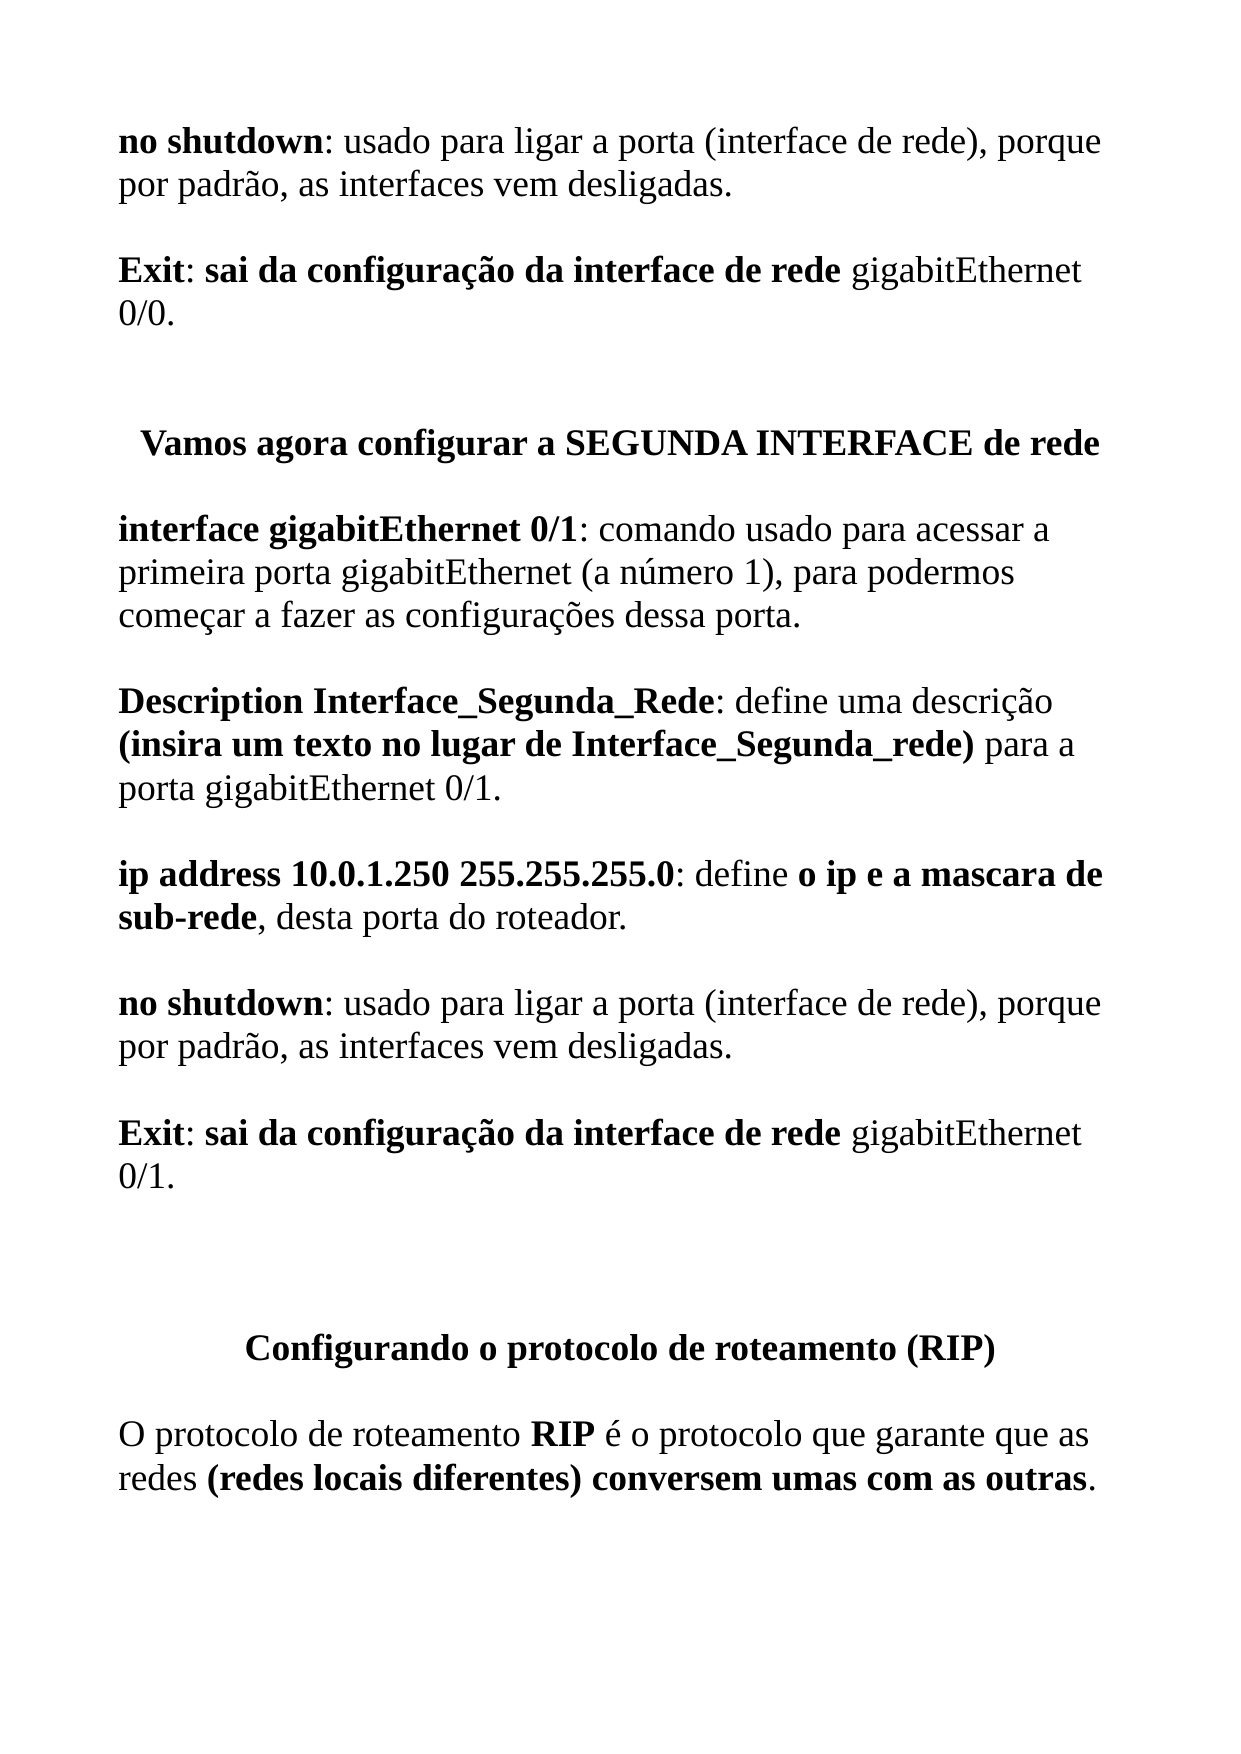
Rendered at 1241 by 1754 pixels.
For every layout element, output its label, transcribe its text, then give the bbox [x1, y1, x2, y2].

text no shutdown: usado para ligar a porta (interface de rede), porque por padrão, as interfaces vem desligadas. [118, 981, 1122, 1067]
text interface gigabitEthernet 0/1: comando usado para acessar a primeira porta gigabitEthernet (a número 1), para podermos começar a fazer as configurações dessa porta. [118, 506, 1122, 636]
text no shutdown: usado para ligar a porta (interface de rede), porque por padrão, as interfaces vem desligadas. [118, 118, 1122, 204]
text Vamos agora configurar a SEGUNDA INTERFACE de rede [118, 420, 1122, 463]
text ip address 10.0.1.250 255.255.255.0: define o ip e a mascara de sub-rede, desta porta do roteador. [118, 851, 1122, 937]
text Exit: sai da configuração da interface de rede gigabitEthernet 0/0. [118, 247, 1122, 334]
text O protocolo de roteamento RIP é o protocolo que garante que as redes (redes locais diferentes) conversem umas com as outras. [118, 1412, 1122, 1498]
text Exit: sai da configuração da interface de rede gigabitEthernet 0/1. [118, 1110, 1122, 1196]
text Description Interface_Segunda_Rede: define uma descrição (insira um texto no lugar de Interface_Segunda_rede) para a porta gigabitEthernet 0/1. [118, 679, 1122, 808]
text Configurando o protocolo de roteamento (RIP) [118, 1326, 1122, 1369]
